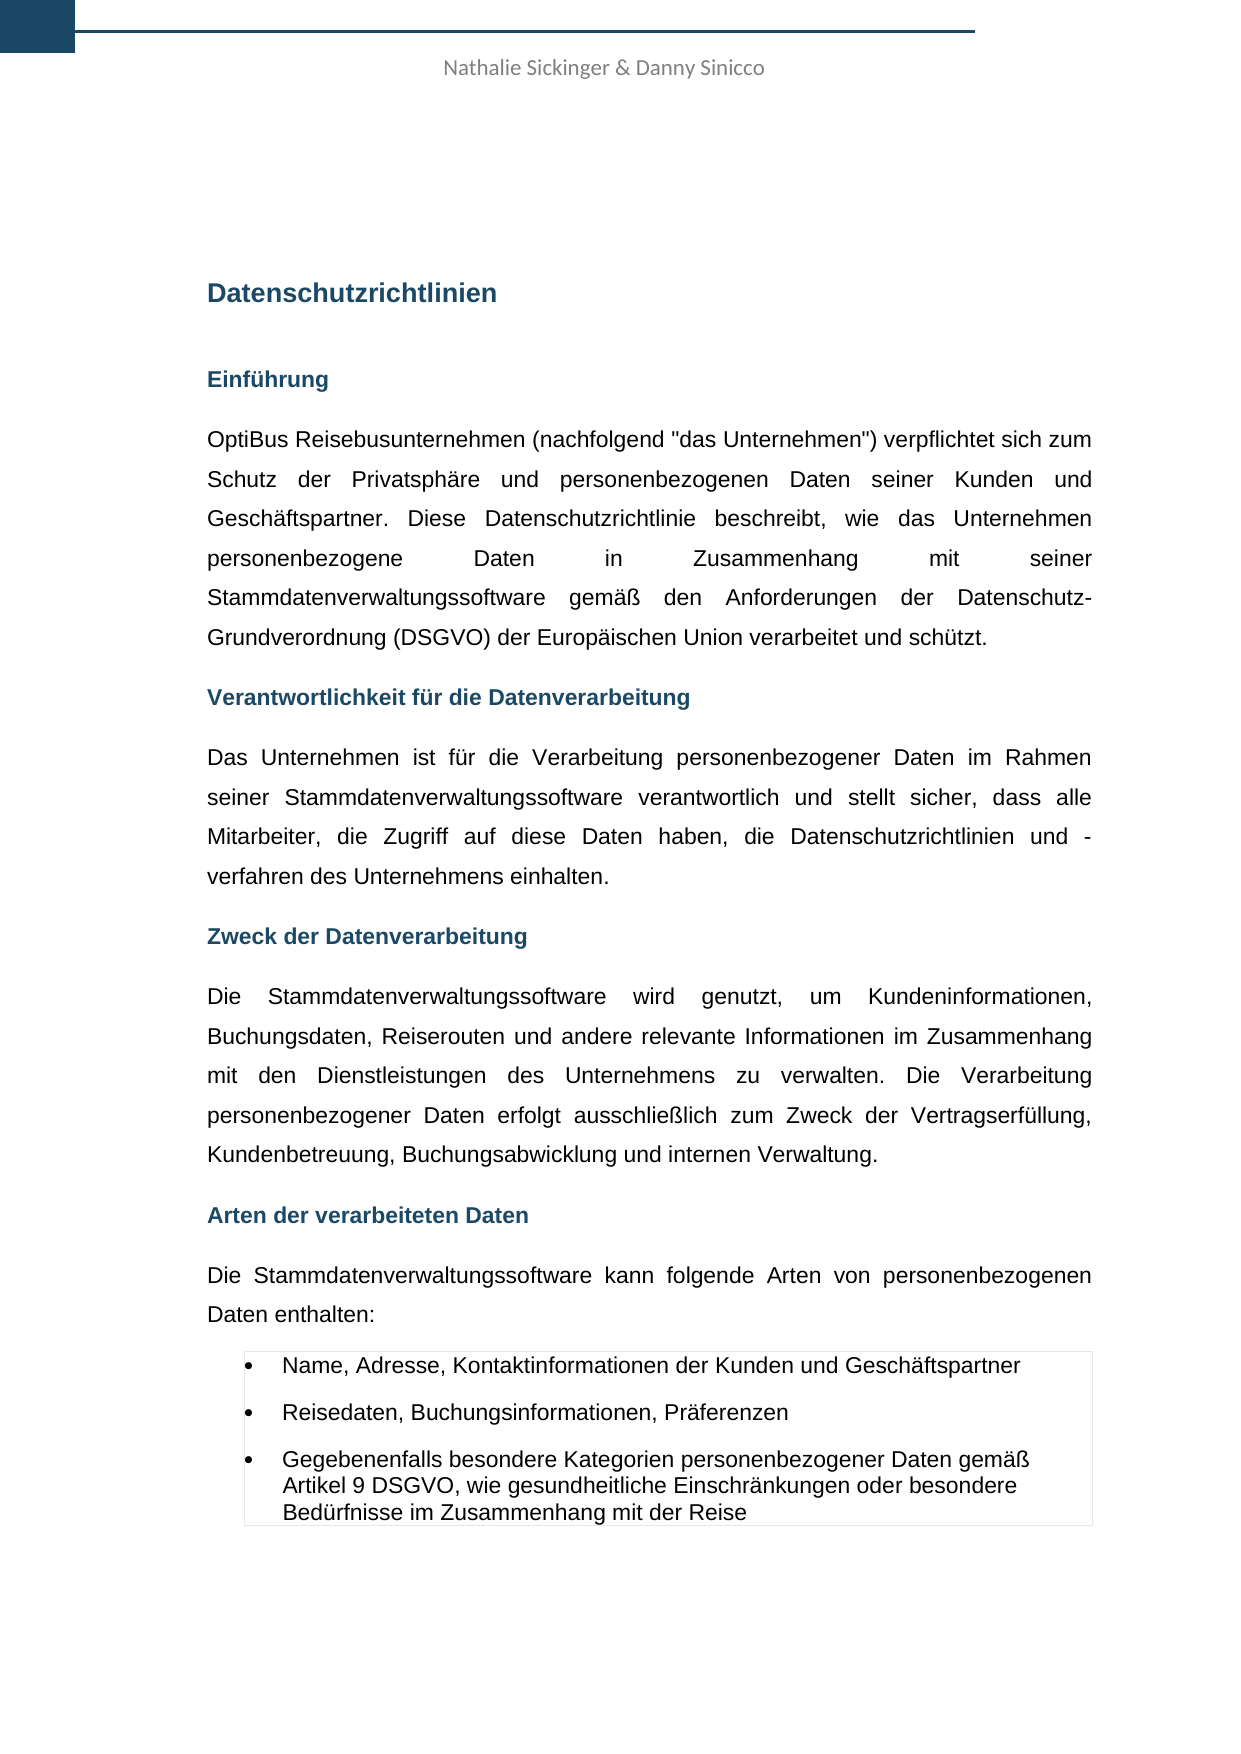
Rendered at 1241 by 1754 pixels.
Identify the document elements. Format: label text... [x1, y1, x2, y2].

list Name, Adresse, Kontaktinformationen der Kunden und Geschäftspartner [245, 1352, 1092, 1378]
subtitle Verantwortlichkeit für die Datenverarbeitung [207, 684, 1092, 710]
subtitle Datenschutzrichtlinien [207, 277, 1092, 309]
text Die Stammdatenverwaltungssoftware wird genutzt, um Kundeninformationen, Buchungsdaten, Reiserouten und andere relevante Informationen im Zusammenhang mit den Dienstleistungen des Unternehmens zu verwalten. Die Verarbeitung personenbezogener Daten erfolgt ausschließlich zum Zweck der Vertragserfüllung, Kundenbetreuung, Buchungsabwicklung und internen Verwaltung. [207, 983, 1092, 1168]
subtitle Einführung [207, 366, 1092, 392]
list Gegebenenfalls besondere Kategorien personenbezogener Daten gemäß Artikel 9 DSGVO, wie gesundheitliche Einschränkungen oder besondere Bedürfnisse im Zusammenhang mit der Reise [245, 1446, 1092, 1525]
subtitle Arten der verarbeiteten Daten [207, 1202, 1092, 1228]
text Das Unternehmen ist für die Verarbeitung personenbezogener Daten im Rahmen seiner Stammdatenverwaltungssoftware verantwortlich und stellt sicher, dass alle Mitarbeiter, die Zugriff auf diese Daten haben, die Datenschutzrichtlinien und -verfahren des Unternehmens einhalten. [207, 744, 1092, 889]
text Die Stammdatenverwaltungssoftware kann folgende Arten von personenbezogenen Daten enthalten: [207, 1262, 1092, 1328]
list Reisedaten, Buchungsinformationen, Präferenzen [245, 1398, 1092, 1425]
subtitle Zweck der Datenverarbeitung [207, 923, 1092, 949]
text OptiBus Reisebusunternehmen (nachfolgend "das Unternehmen") verpflichtet sich zum Schutz der Privatsphäre und personenbezogenen Daten seiner Kunden und Geschäftspartner. Diese Datenschutzrichtlinie beschreibt, wie das Unternehmen personenbezogene Daten in Zusammenhang mit seiner Stammdatenverwaltungssoftware gemäß den Anforderungen der Datenschutz-Grundverordnung (DSGVO) der Europäischen Union verarbeitet und schützt. [207, 426, 1092, 650]
